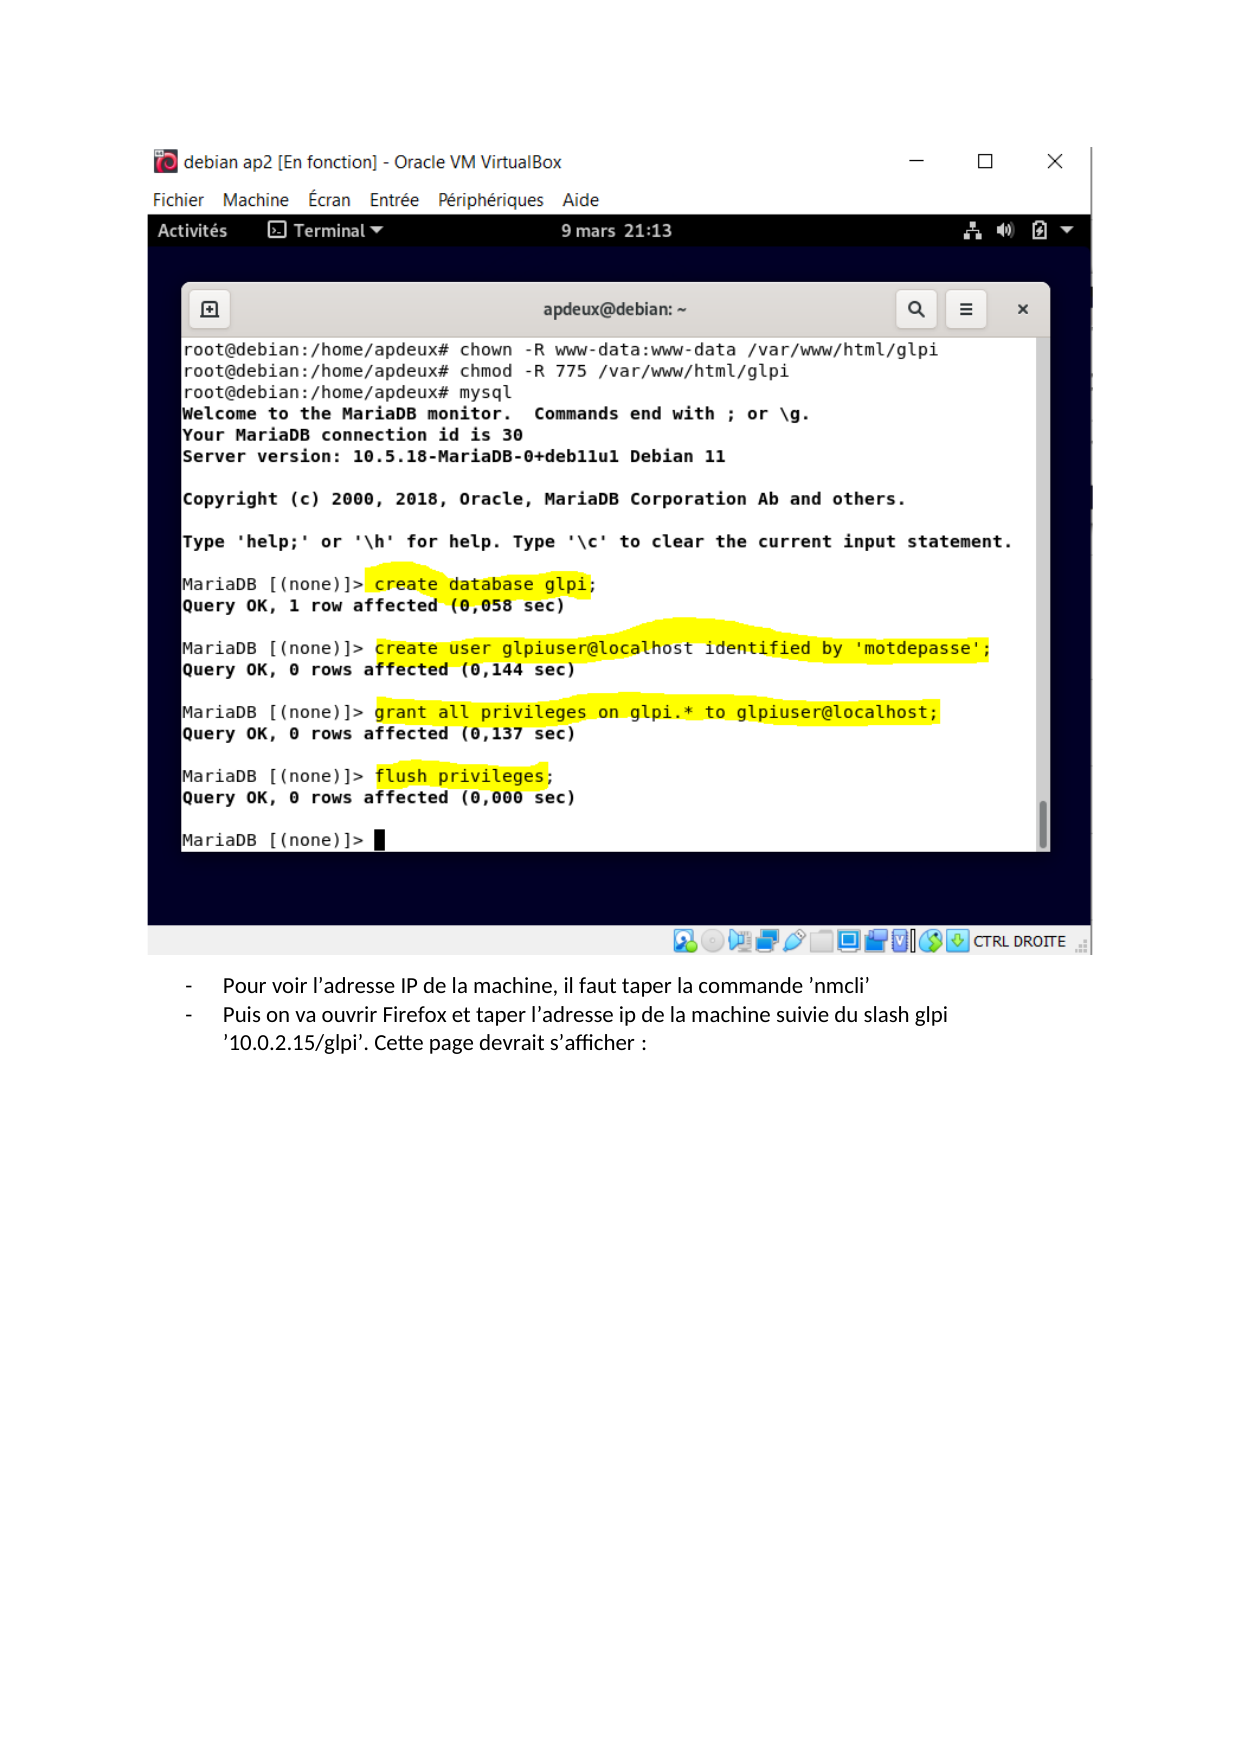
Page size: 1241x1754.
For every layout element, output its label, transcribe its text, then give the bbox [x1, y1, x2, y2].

list Pour voir l’adresse IP de la machine, il faut taper la commande ’nmcli’ [185, 971, 1093, 999]
list Puis on va ouvrir Firefox et taper l’adresse ip de la machine suivie du slash glpi ’10.0.2.15/glpi’. Cette page devrait s’afficher : [185, 1000, 1093, 1057]
